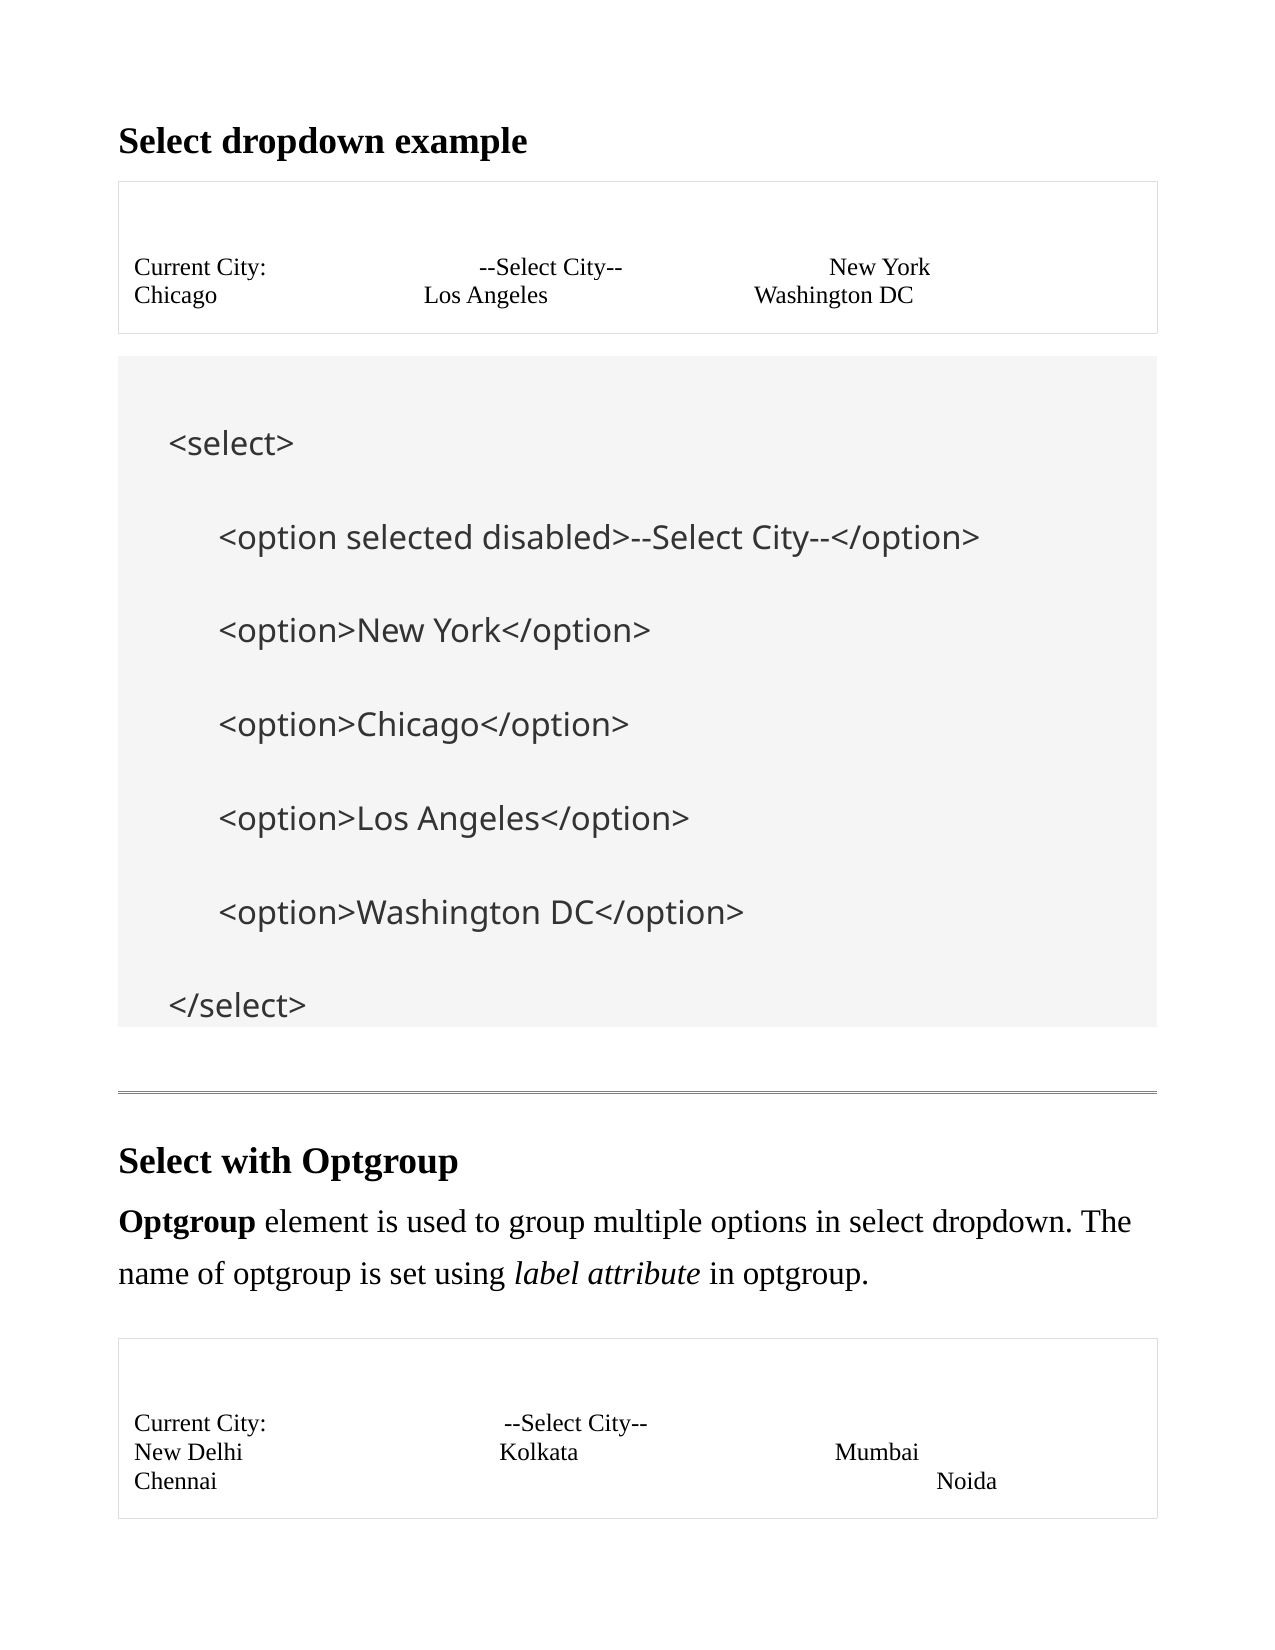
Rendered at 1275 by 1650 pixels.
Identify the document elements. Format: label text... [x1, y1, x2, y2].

text <option>Los Angeles</option> [118, 795, 1157, 840]
text Current City: --Select City-- New York Chicago Los Angeles Washington DC [119, 182, 1157, 333]
text Current City: --Select City-- New Delhi Kolkata Mumbai Chennai Noida [119, 1339, 1157, 1518]
text </select> [118, 983, 1157, 1027]
subtitle Select with Optgroup [118, 1138, 1157, 1181]
text <option>Washington DC</option> [118, 889, 1157, 934]
text <option selected disabled>--Select City--</option> [118, 514, 1157, 559]
text Optgroup element is used to group multiple options in select dropdown. The name of optgroup is set using label attribute in optgroup. [118, 1201, 1157, 1292]
text <select> [118, 420, 1157, 465]
text <option>New York</option> [118, 608, 1157, 652]
subtitle Select dropdown example [118, 118, 1157, 161]
text <option>Chicago</option> [118, 702, 1157, 746]
